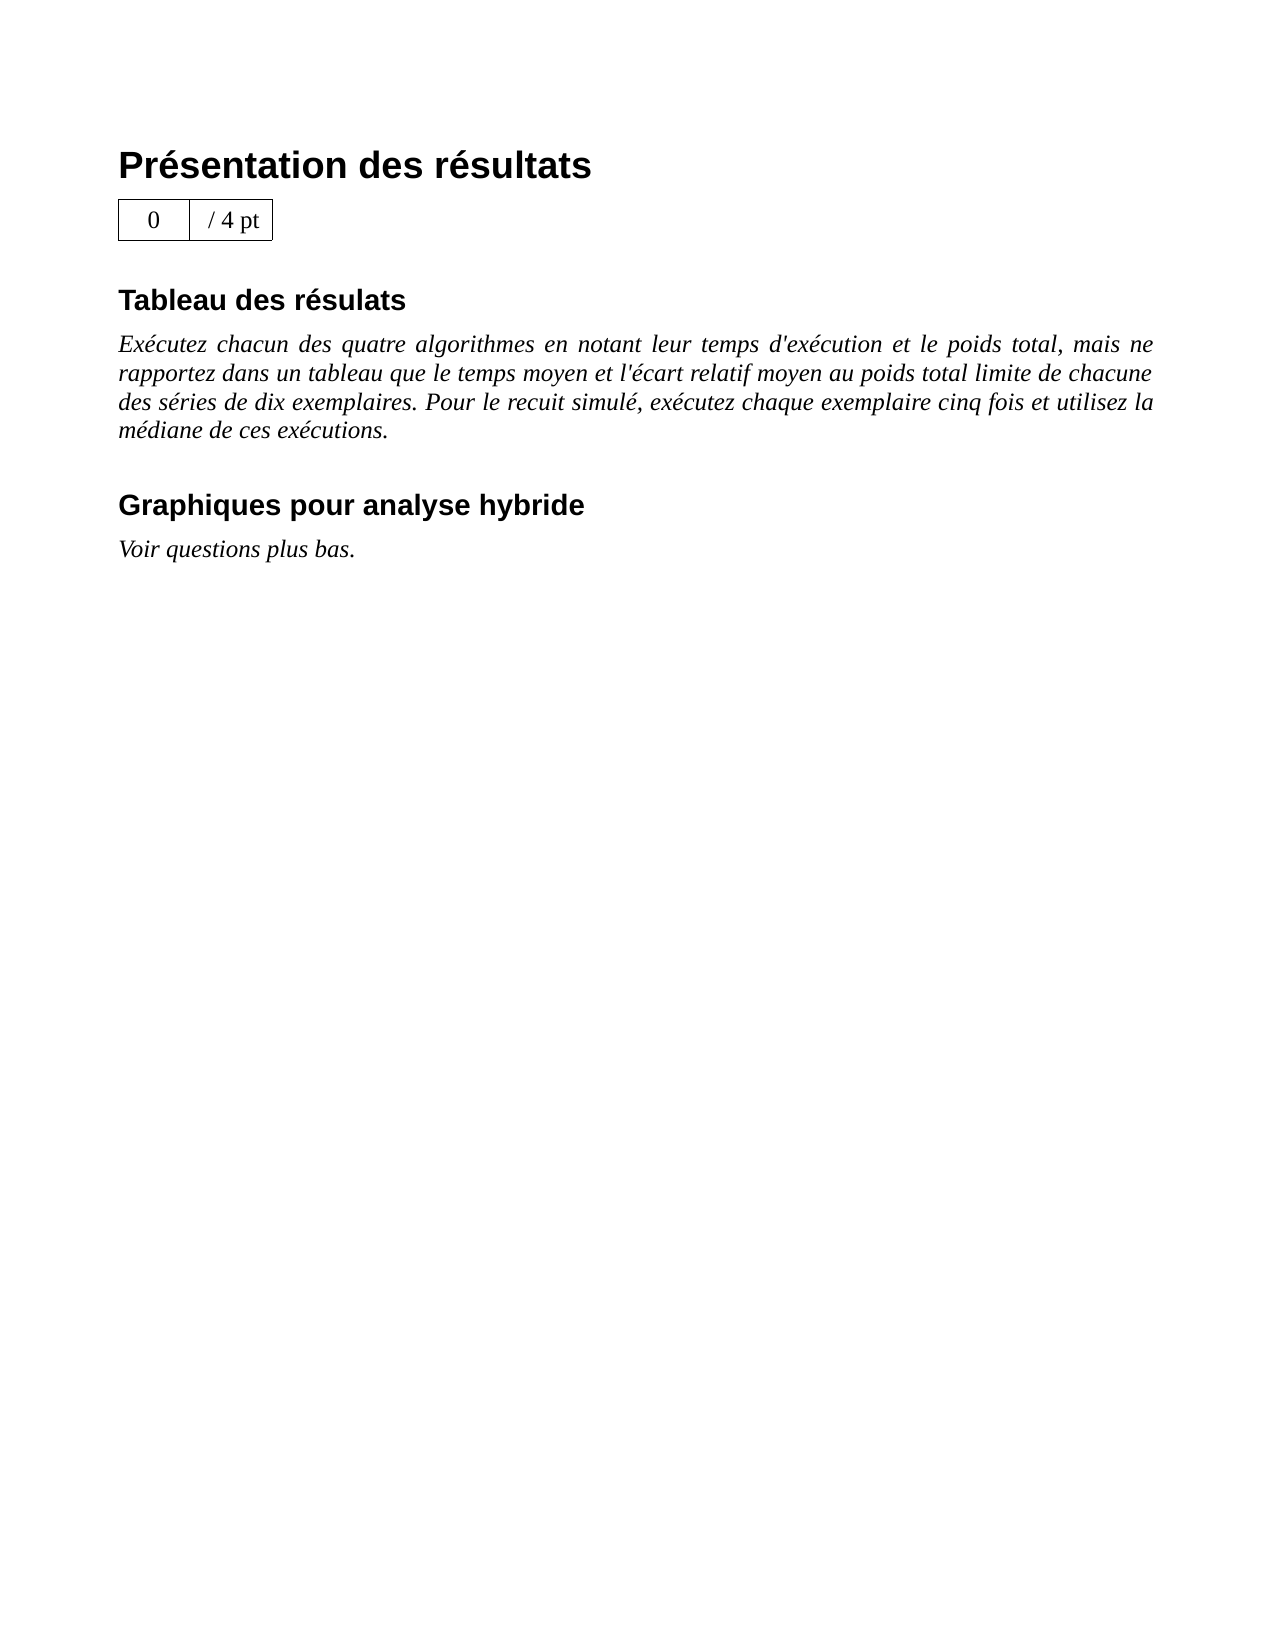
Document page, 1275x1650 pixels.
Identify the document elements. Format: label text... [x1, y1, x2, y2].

text Voir questions plus bas. [118, 534, 1157, 563]
subtitle Présentation des résultats [118, 143, 1157, 187]
subtitle Graphiques pour analyse hybride [118, 488, 1157, 521]
table_header 0 [119, 200, 189, 239]
table_header / 4 pt [190, 200, 272, 239]
subtitle Tableau des résulats [118, 283, 1157, 317]
text Exécutez chacun des quatre algorithmes en notant leur temps d'exécution et le poids total, mais ne rapportez dans un tableau que le temps moyen et l'écart relatif moyen au poids total limite de chacune des séries de dix exemplaires. Pour le recuit simulé, exécutez chaque exemplaire cinq fois et utilisez la médiane de ces exécutions. [118, 329, 1157, 444]
